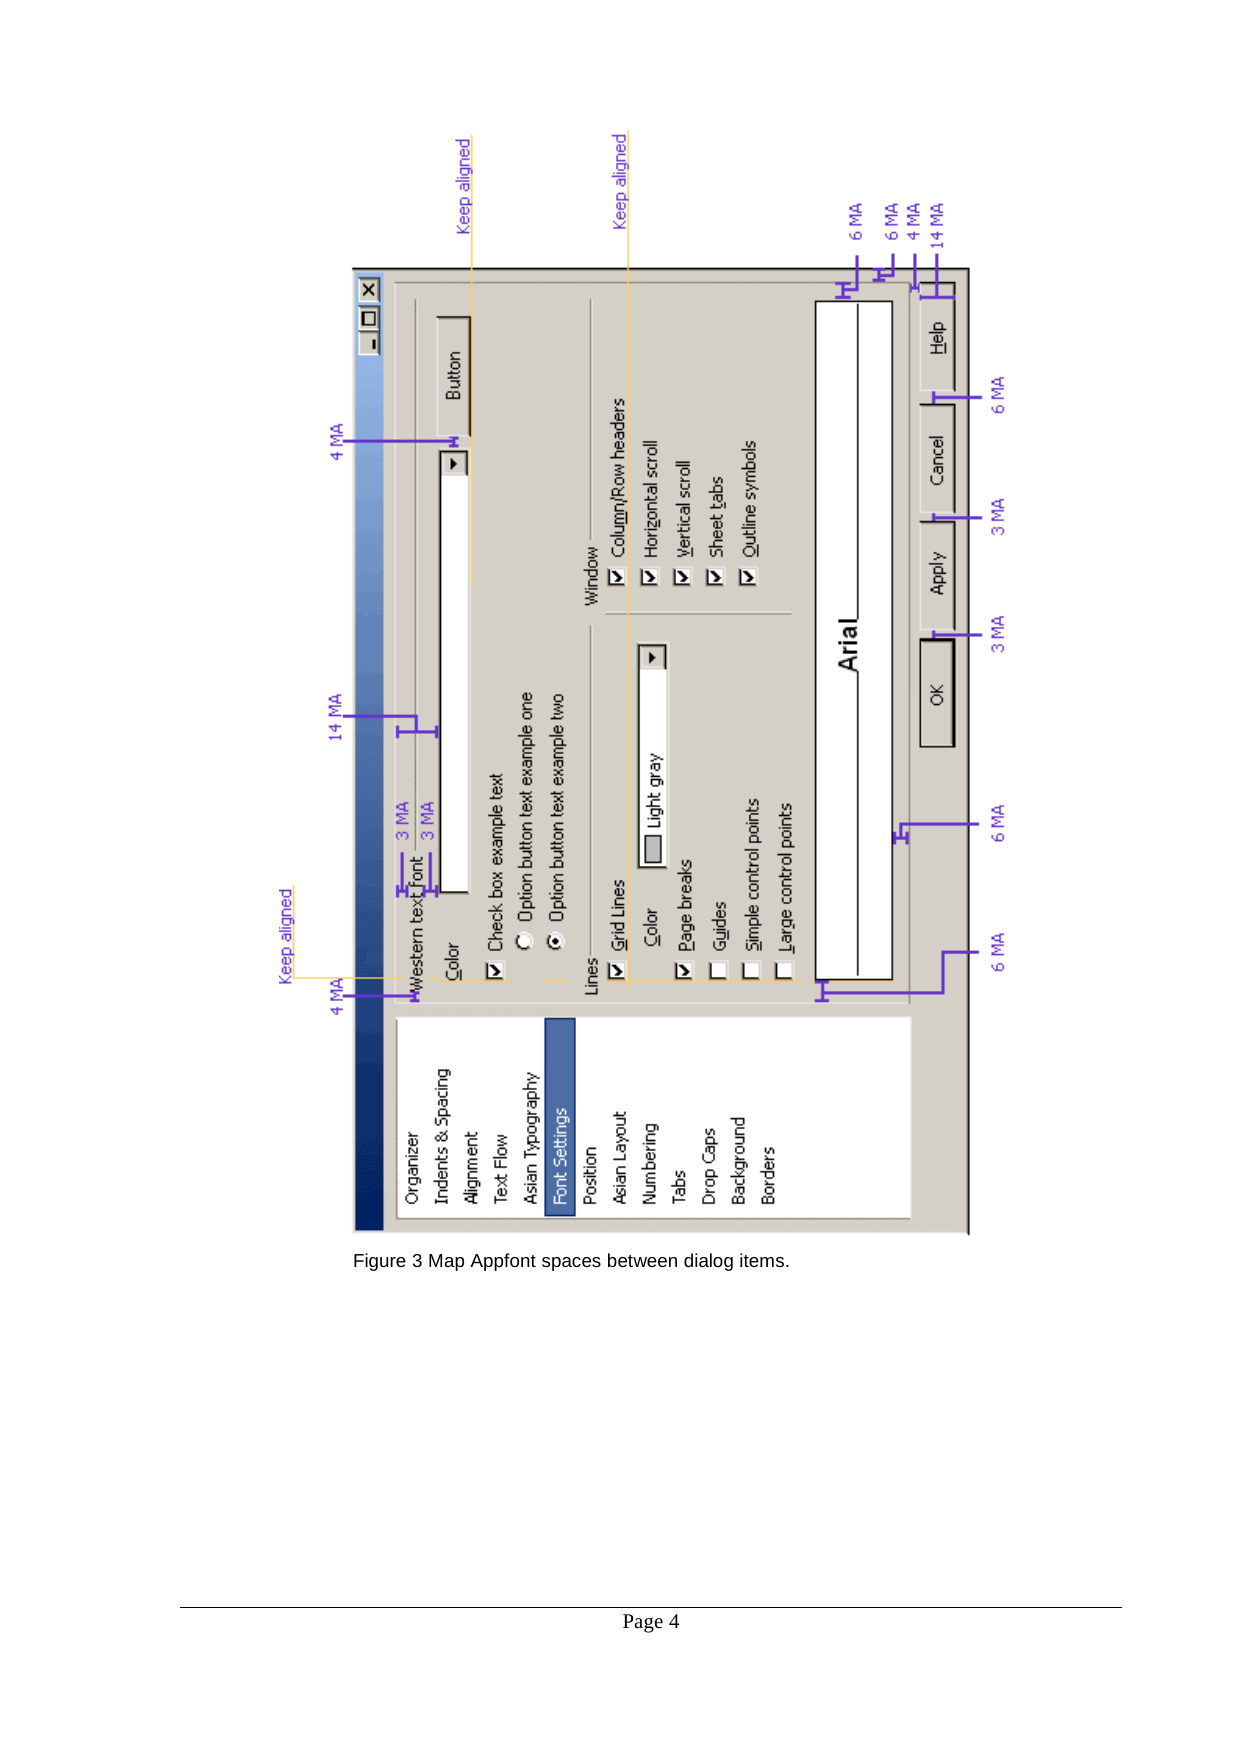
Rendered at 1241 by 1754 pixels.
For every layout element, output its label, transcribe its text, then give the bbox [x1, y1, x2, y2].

picture [279, 118, 1023, 1251]
text Figure 3 Map Appfont spaces between dialog items. [279, 1251, 1023, 1272]
